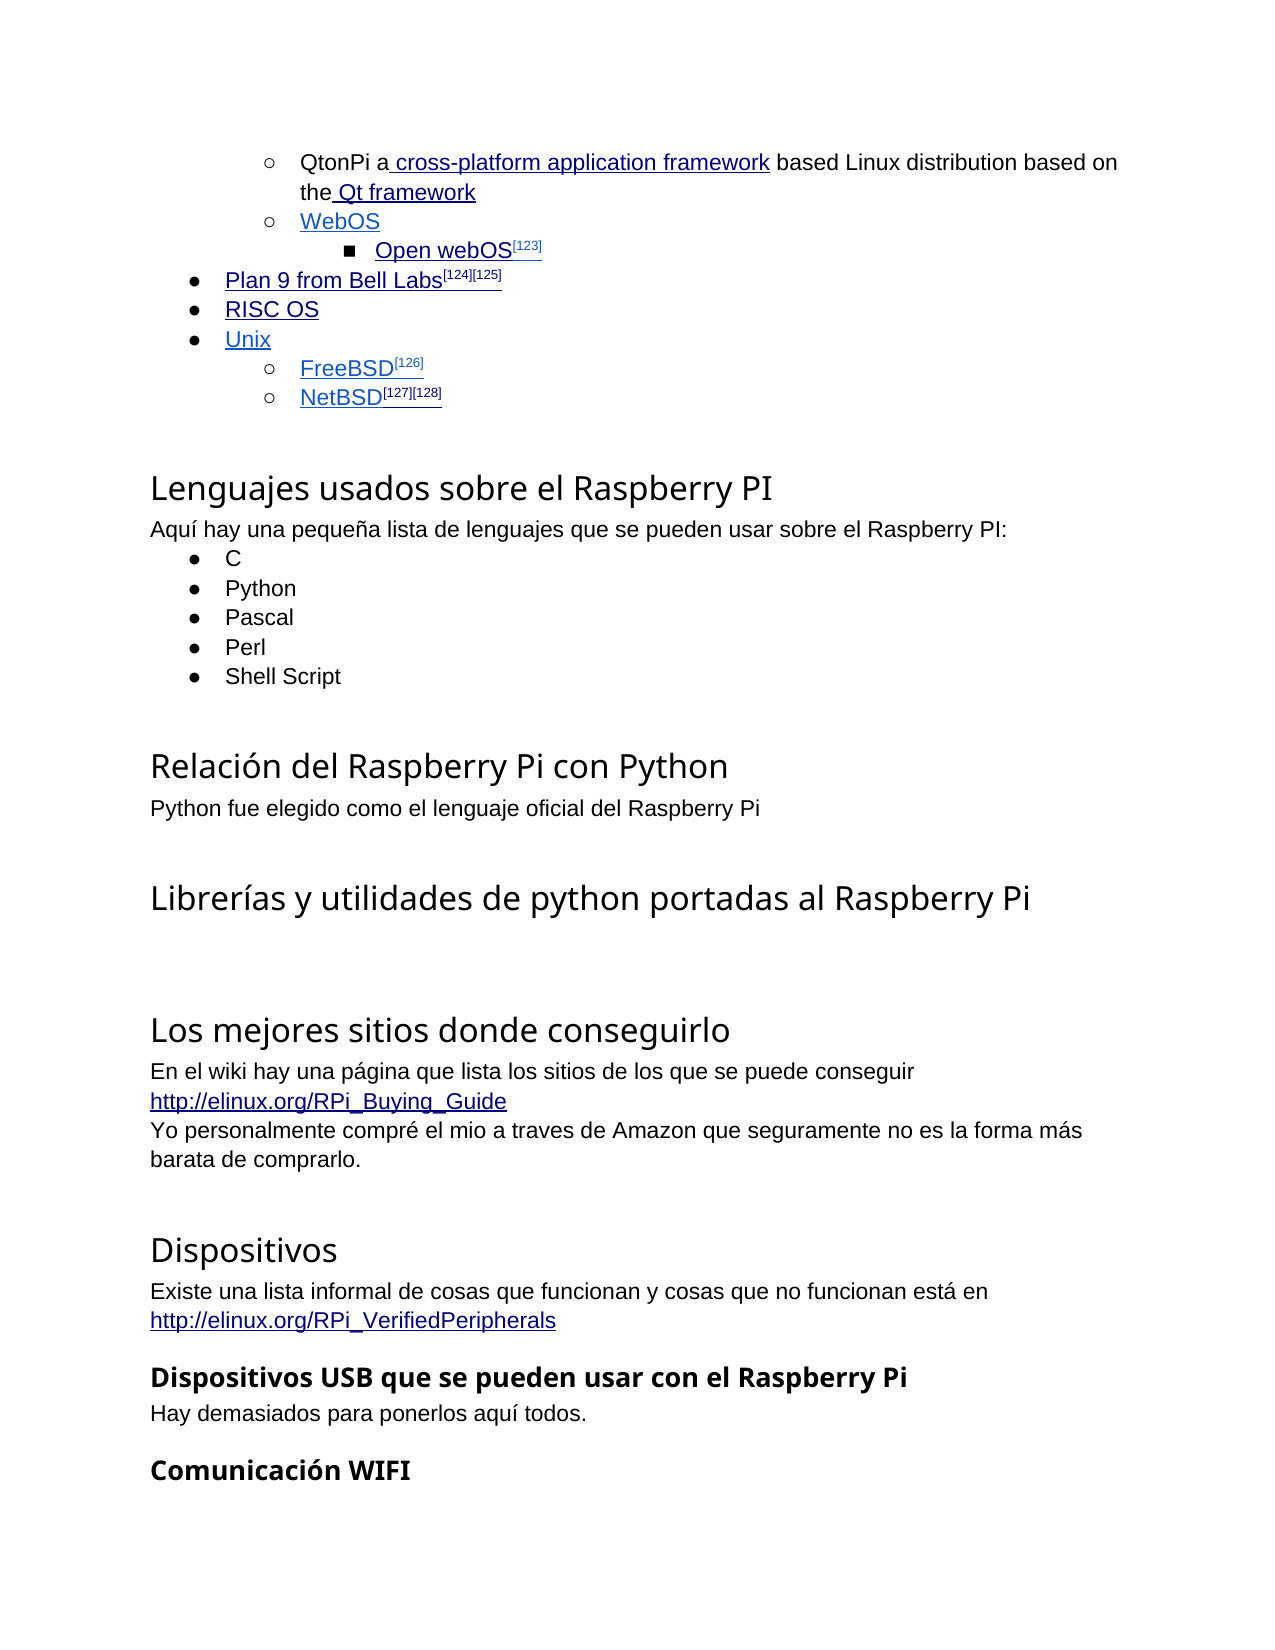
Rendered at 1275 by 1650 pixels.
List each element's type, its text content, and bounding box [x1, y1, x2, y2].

list FreeBSD[126] [262, 356, 1125, 381]
subtitle Lenguajes usados sobre el Raspberry PI [150, 464, 1125, 510]
text En el wiki hay una página que lista los sitios de los que se puede conseguir http://elinux.org/RPi_Buying_Guide [150, 1059, 1125, 1114]
list Perl [187, 634, 1125, 660]
list Python [187, 576, 1125, 601]
subtitle Dispositivos [150, 1227, 1125, 1272]
list Plan 9 from Bell Labs[124][125] [187, 267, 1125, 293]
list QtonPi a cross-platform application framework based Linux distribution based on the Qt framework [262, 150, 1125, 205]
list Pascal [187, 605, 1125, 631]
text Aquí hay una pequeña lista de lenguajes que se pueden usar sobre el Raspberry PI: [150, 517, 1125, 542]
list Unix [187, 326, 1125, 352]
list RISC OS [187, 297, 1125, 322]
text Yo personalmente compré el mio a traves de Amazon que seguramente no es la forma más barata de comprarlo. [150, 1118, 1125, 1173]
subtitle Comunicación WIFI [150, 1451, 1125, 1488]
subtitle Relación del Raspberry Pi con Python [150, 743, 1125, 789]
subtitle Librerías y utilidades de python portadas al Raspberry Pi [150, 875, 1125, 920]
list C [187, 546, 1125, 572]
text Python fue elegido como el lenguaje oficial del Raspberry Pi [150, 795, 1125, 821]
text Hay demasiados para ponerlos aquí todos. [150, 1401, 1125, 1426]
text Existe una lista informal de cosas que funcionan y cosas que no funcionan está en http://elinux.org/RPi_VerifiedPeripherals [150, 1279, 1125, 1334]
list Open webOS[123] [150, 238, 1125, 264]
subtitle Los mejores sitios donde conseguirlo [150, 1007, 1125, 1052]
list WebOS [262, 209, 1125, 234]
list NetBSD[127][128] [262, 385, 1125, 411]
subtitle Dispositivos USB que se pueden usar con el Raspberry Pi [150, 1358, 1125, 1395]
list Shell Script [187, 664, 1125, 689]
